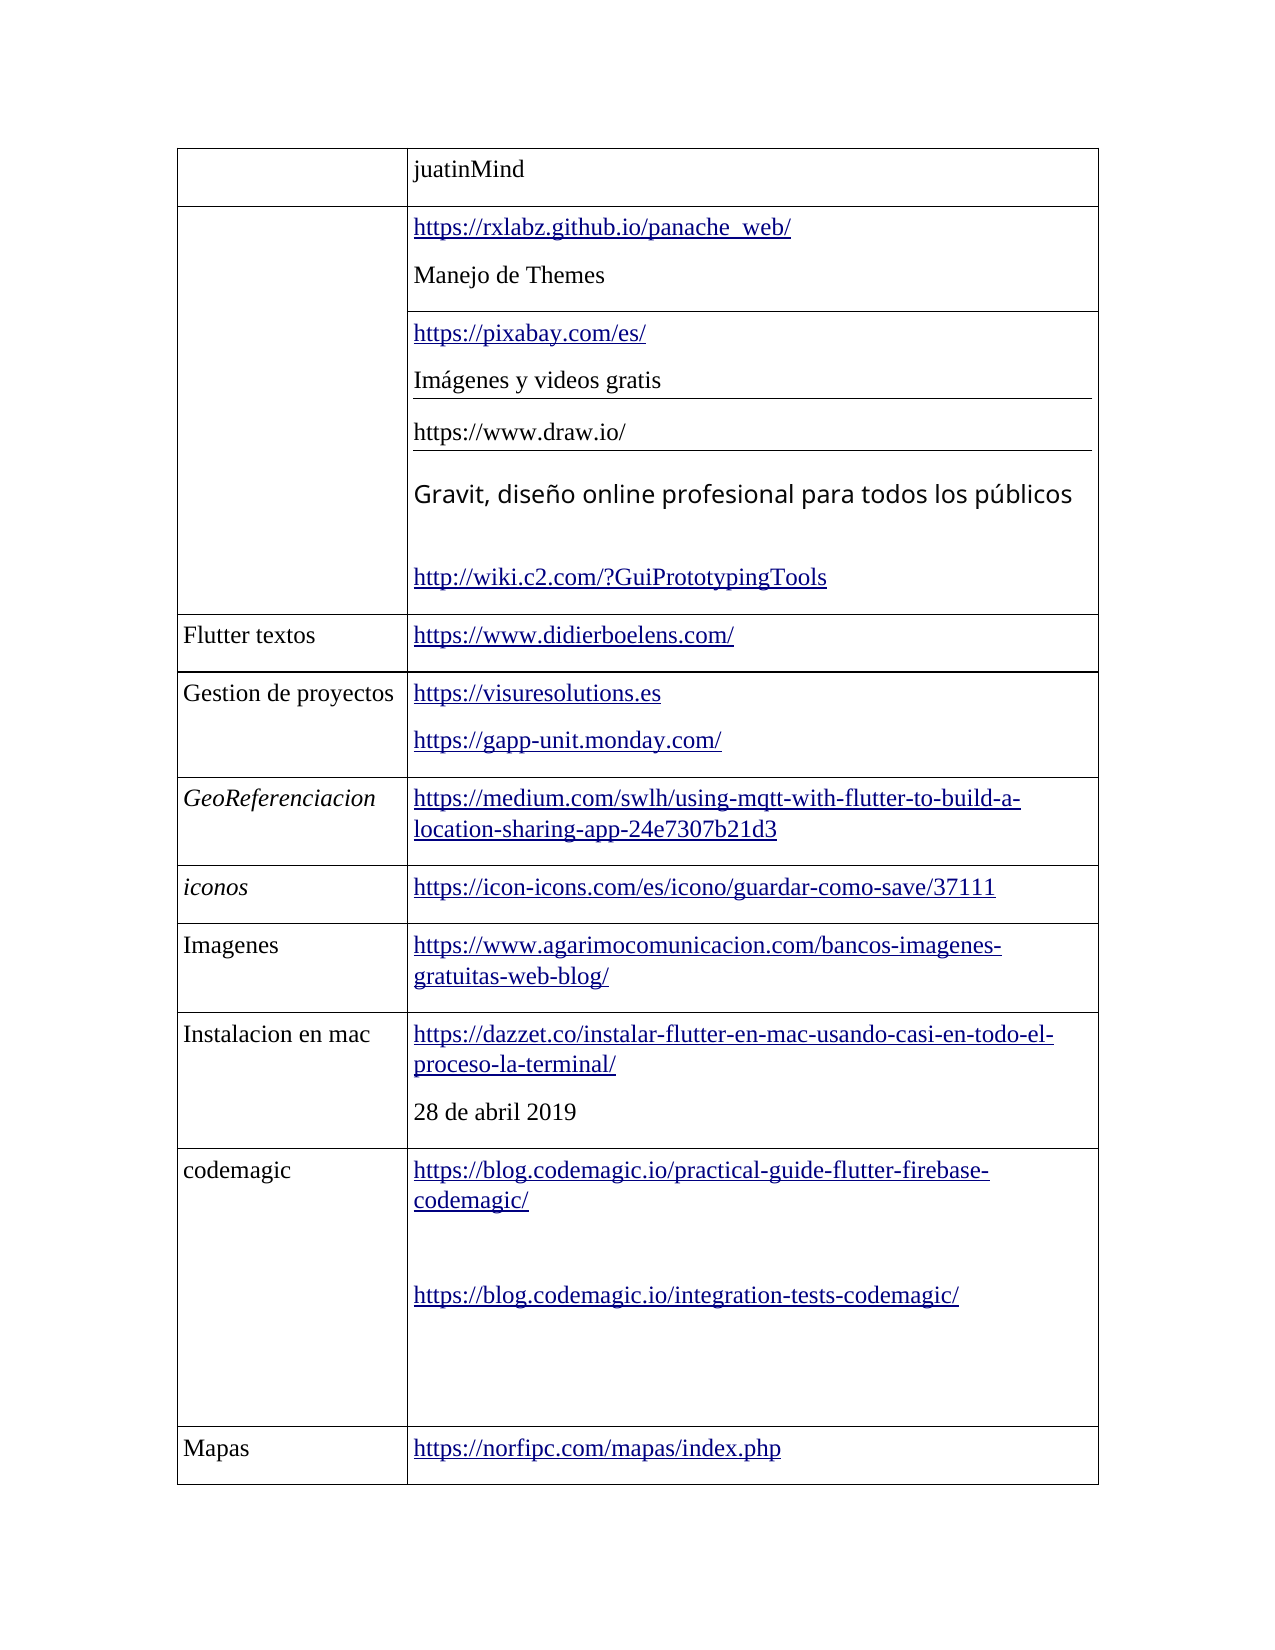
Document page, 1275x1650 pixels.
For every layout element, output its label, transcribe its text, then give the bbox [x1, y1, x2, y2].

table_cell https://visuresolutions.es https://gapp-unit.monday.com/ [408, 673, 1098, 777]
table_cell https://medium.com/swlh/using-mqtt-with-flutter-to-build-a-location-sharing-app-24e7307b21d3 [408, 778, 1098, 865]
table_cell GeoReferenciacion [178, 778, 407, 865]
table_cell https://www.didierboelens.com/ [408, 615, 1098, 671]
table_cell https://dazzet.co/instalar-flutter-en-mac-usando-casi-en-todo-el-proceso-la-terminal/ 28 de abril 2019 [408, 1013, 1098, 1148]
table_cell Gestion de proyectos [178, 673, 407, 777]
table_cell codemagic [178, 1149, 407, 1426]
table_cell juatinMind [408, 149, 1098, 206]
table_cell iconos [178, 866, 407, 923]
table_cell Mapas [178, 1427, 407, 1484]
table_cell [178, 207, 407, 613]
table_cell Flutter textos [178, 615, 407, 671]
table_cell https://rxlabz.github.io/panache_web/ Manejo de Themes [408, 207, 1098, 311]
table_cell https://icon-icons.com/es/icono/guardar-como-save/37111 [408, 866, 1098, 923]
table_cell https://pixabay.com/es/ Imágenes y videos gratis https://www.draw.io/ Gravit, diseño online profesional para todos los públicos http://wiki.c2.com/?GuiPrototypingTools [408, 312, 1098, 613]
table_cell https://norfipc.com/mapas/index.php [408, 1427, 1098, 1484]
table_cell [178, 149, 407, 206]
table_cell Imagenes [178, 924, 407, 1012]
table_cell Instalacion en mac [178, 1013, 407, 1148]
table_cell https://www.agarimocomunicacion.com/bancos-imagenes-gratuitas-web-blog/ [408, 924, 1098, 1012]
table_cell https://blog.codemagic.io/practical-guide-flutter-firebase-codemagic/ https://blog.codemagic.io/integration-tests-codemagic/ [408, 1149, 1098, 1426]
